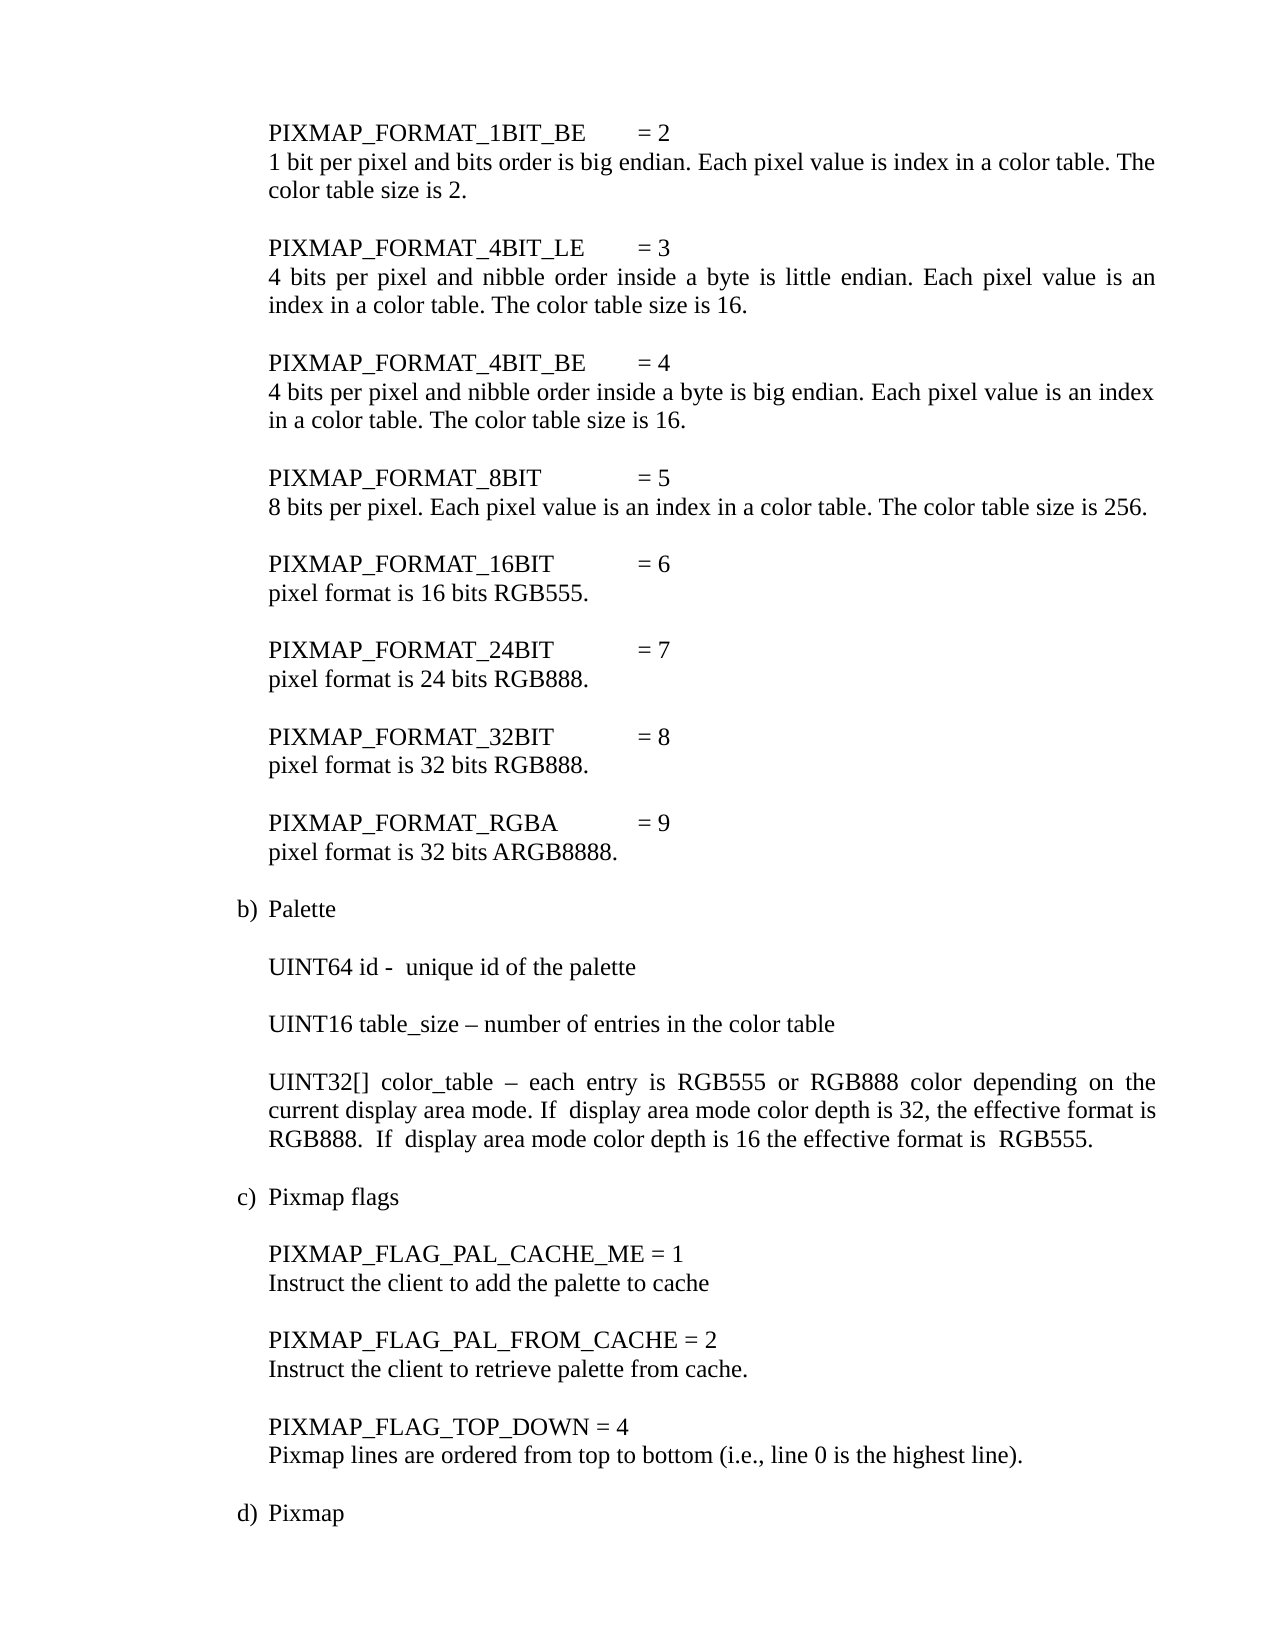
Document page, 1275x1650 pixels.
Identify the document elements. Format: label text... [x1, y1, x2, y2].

list 8 bits per pixel. Each pixel value is an index in a color table. The color table size is 256. [231, 492, 1157, 521]
list pixel format is 32 bits RGB888. [231, 751, 1157, 779]
list UINT64 id - unique id of the palette [231, 952, 1157, 981]
list PIXMAP_FORMAT_24BIT = 7 [231, 636, 1157, 664]
list Pixmap [231, 1498, 1157, 1527]
list UINT16 table_size – number of entries in the color table [231, 1009, 1157, 1038]
list PIXMAP_FORMAT_4BIT_BE = 4 [231, 348, 1157, 377]
list PIXMAP_FORMAT_RGBA = 9 [231, 808, 1157, 837]
list PIXMAP_FORMAT_32BIT = 8 [231, 722, 1157, 751]
list pixel format is 24 bits RGB888. [231, 664, 1157, 693]
list PIXMAP_FORMAT_16BIT = 6 [231, 549, 1157, 578]
list Pixmap lines are ordered from top to bottom (i.e., line 0 is the highest line). [231, 1441, 1157, 1469]
list PIXMAP_FORMAT_1BIT_BE = 2 [231, 118, 1157, 147]
list PIXMAP_FLAG_PAL_CACHE_ME = 1 [231, 1239, 1157, 1268]
list Palette [231, 894, 1157, 923]
list 4 bits per pixel and nibble order inside a byte is big endian. Each pixel value is an index in a color table. The color table size is 16. [231, 377, 1157, 434]
list Instruct the client to add the palette to cache [231, 1268, 1157, 1297]
list pixel format is 16 bits RGB555. [231, 578, 1157, 607]
list pixel format is 32 bits ARGB8888. [231, 837, 1157, 866]
list PIXMAP_FORMAT_8BIT = 5 [231, 463, 1157, 492]
list UINT32[] color_table – each entry is RGB555 or RGB888 color depending on the current display area mode. If display area mode color depth is 32, the effective format is RGB888. If display area mode color depth is 16 the effective format is RGB555. [231, 1067, 1157, 1153]
list 4 bits per pixel and nibble order inside a byte is little endian. Each pixel value is an index in a color table. The color table size is 16. [231, 262, 1157, 319]
list PIXMAP_FLAG_TOP_DOWN = 4 [231, 1412, 1157, 1441]
list PIXMAP_FLAG_PAL_FROM_CACHE = 2 [231, 1326, 1157, 1354]
list PIXMAP_FORMAT_4BIT_LE = 3 [231, 233, 1157, 262]
list Instruct the client to retrieve palette from cache. [231, 1354, 1157, 1383]
list 1 bit per pixel and bits order is big endian. Each pixel value is index in a color table. The color table size is 2. [231, 147, 1157, 204]
list Pixmap flags [231, 1182, 1157, 1211]
